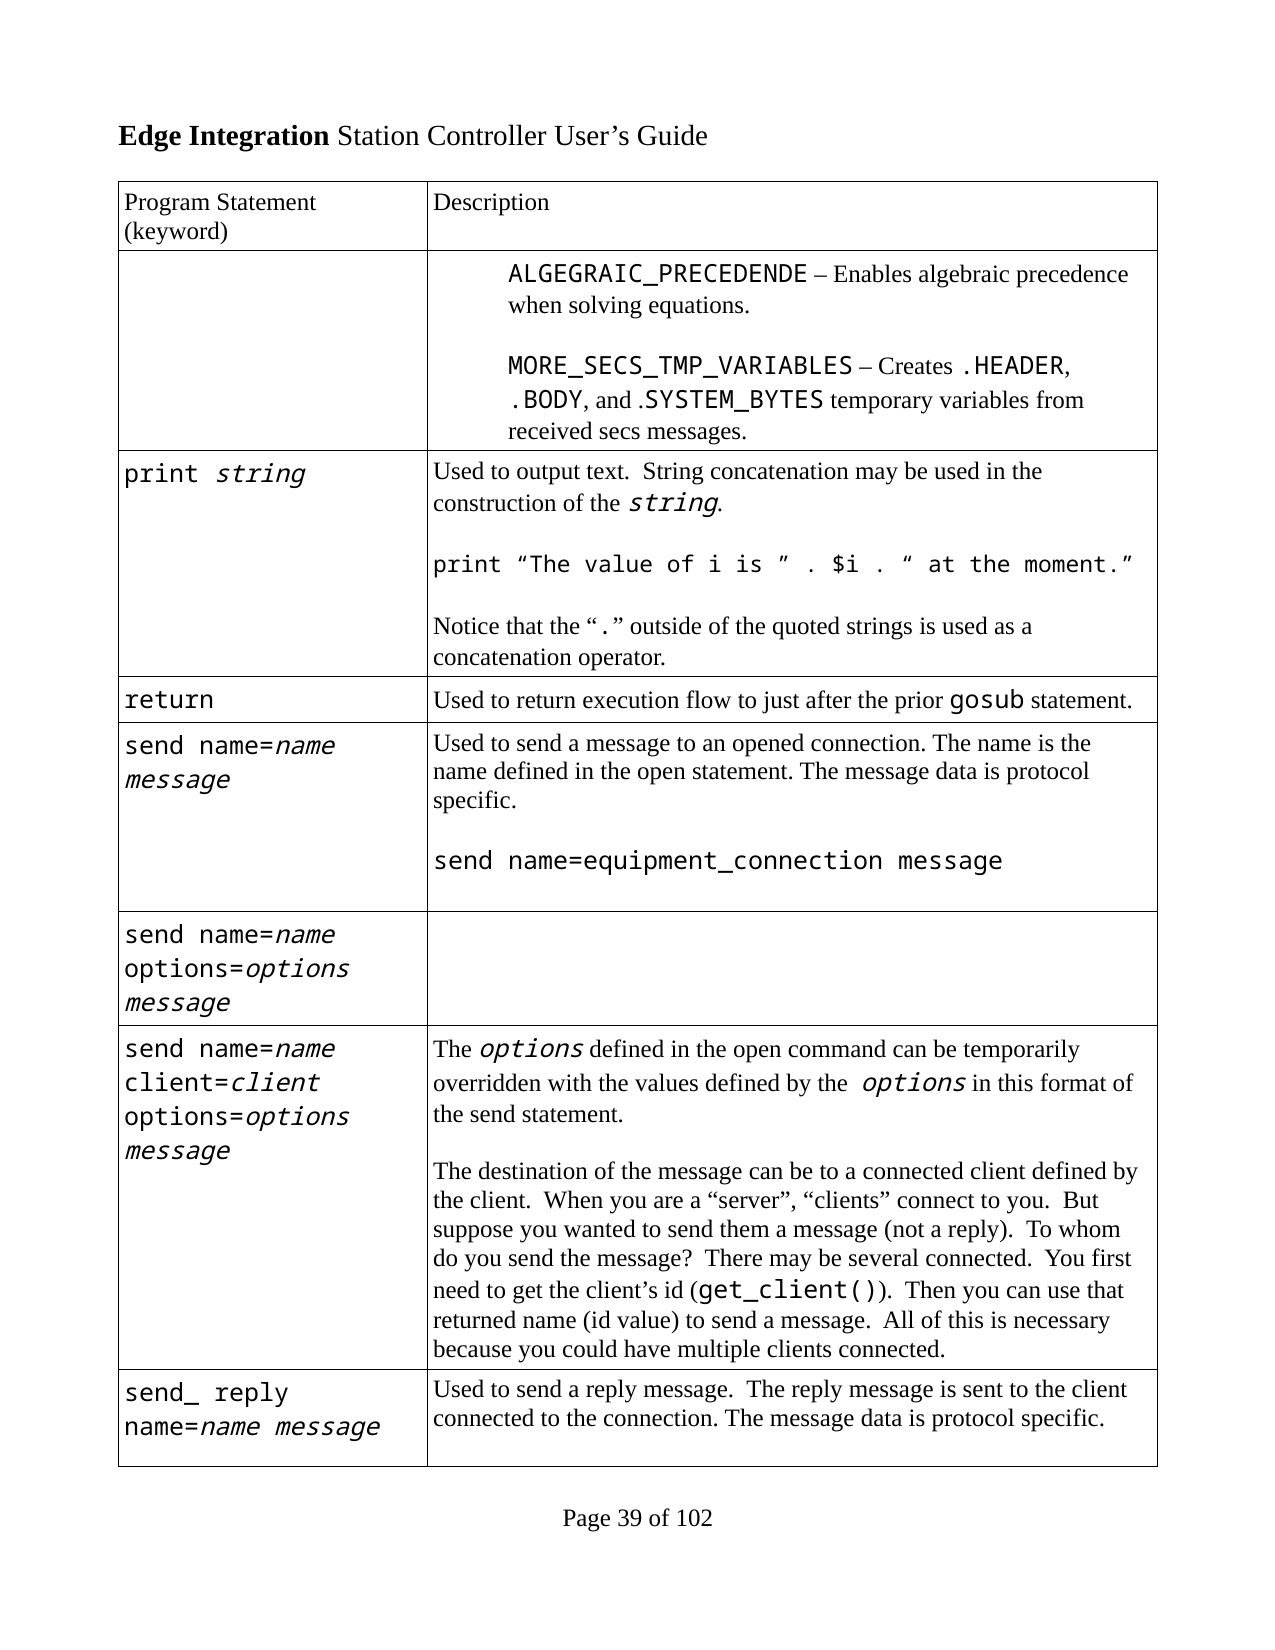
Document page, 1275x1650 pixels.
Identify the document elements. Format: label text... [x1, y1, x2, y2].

table_cell send name=name message [119, 723, 427, 911]
table_cell Used to return execution flow to just after the prior gosub statement. [428, 677, 1157, 722]
table_cell The options defined in the open command can be temporarily overridden with the values defined by the options in this format of the send statement. The destination of the message can be to a connected client defined by the client. When you are a “server”, “clients” connect to you. But suppose you wanted to send them a message (not a reply). To whom do you send the message? There may be several connected. You first need to get the client’s id (get_client()). Then you can use that returned name (id value) to send a message. All of this is necessary because you could have multiple clients connected. [428, 1026, 1157, 1369]
table_cell send name=name client=client options=options message [119, 1026, 427, 1369]
table_cell Used to send a reply message. The reply message is sent to the client connected to the connection. The message data is protocol specific. [428, 1370, 1157, 1466]
table_cell [428, 912, 1157, 1025]
table_cell send name=name options=options message [119, 912, 427, 1025]
table_cell print string [119, 451, 427, 676]
table_header Program Statement (keyword) [119, 182, 427, 250]
table_cell send_ reply name=name message [119, 1370, 427, 1466]
table_cell return [119, 677, 427, 722]
table_cell [119, 251, 427, 450]
table_cell Used to output text. String concatenation may be used in the construction of the string. print “The value of i is ” . $i . “ at the moment.” Notice that the “.” outside of the quoted strings is used as a concatenation operator. [428, 451, 1157, 676]
table_header Description [428, 182, 1157, 250]
table_cell Used to send a message to an opened connection. The name is the name defined in the open statement. The message data is protocol specific. send name=equipment_connection message [428, 723, 1157, 911]
table_cell ALGEGRAIC_PRECEDENDE – Enables algebraic precedence when solving equations. MORE_SECS_TMP_VARIABLES – Creates .HEADER, .BODY, and .SYSTEM_BYTES temporary variables from received secs messages. [428, 251, 1157, 450]
